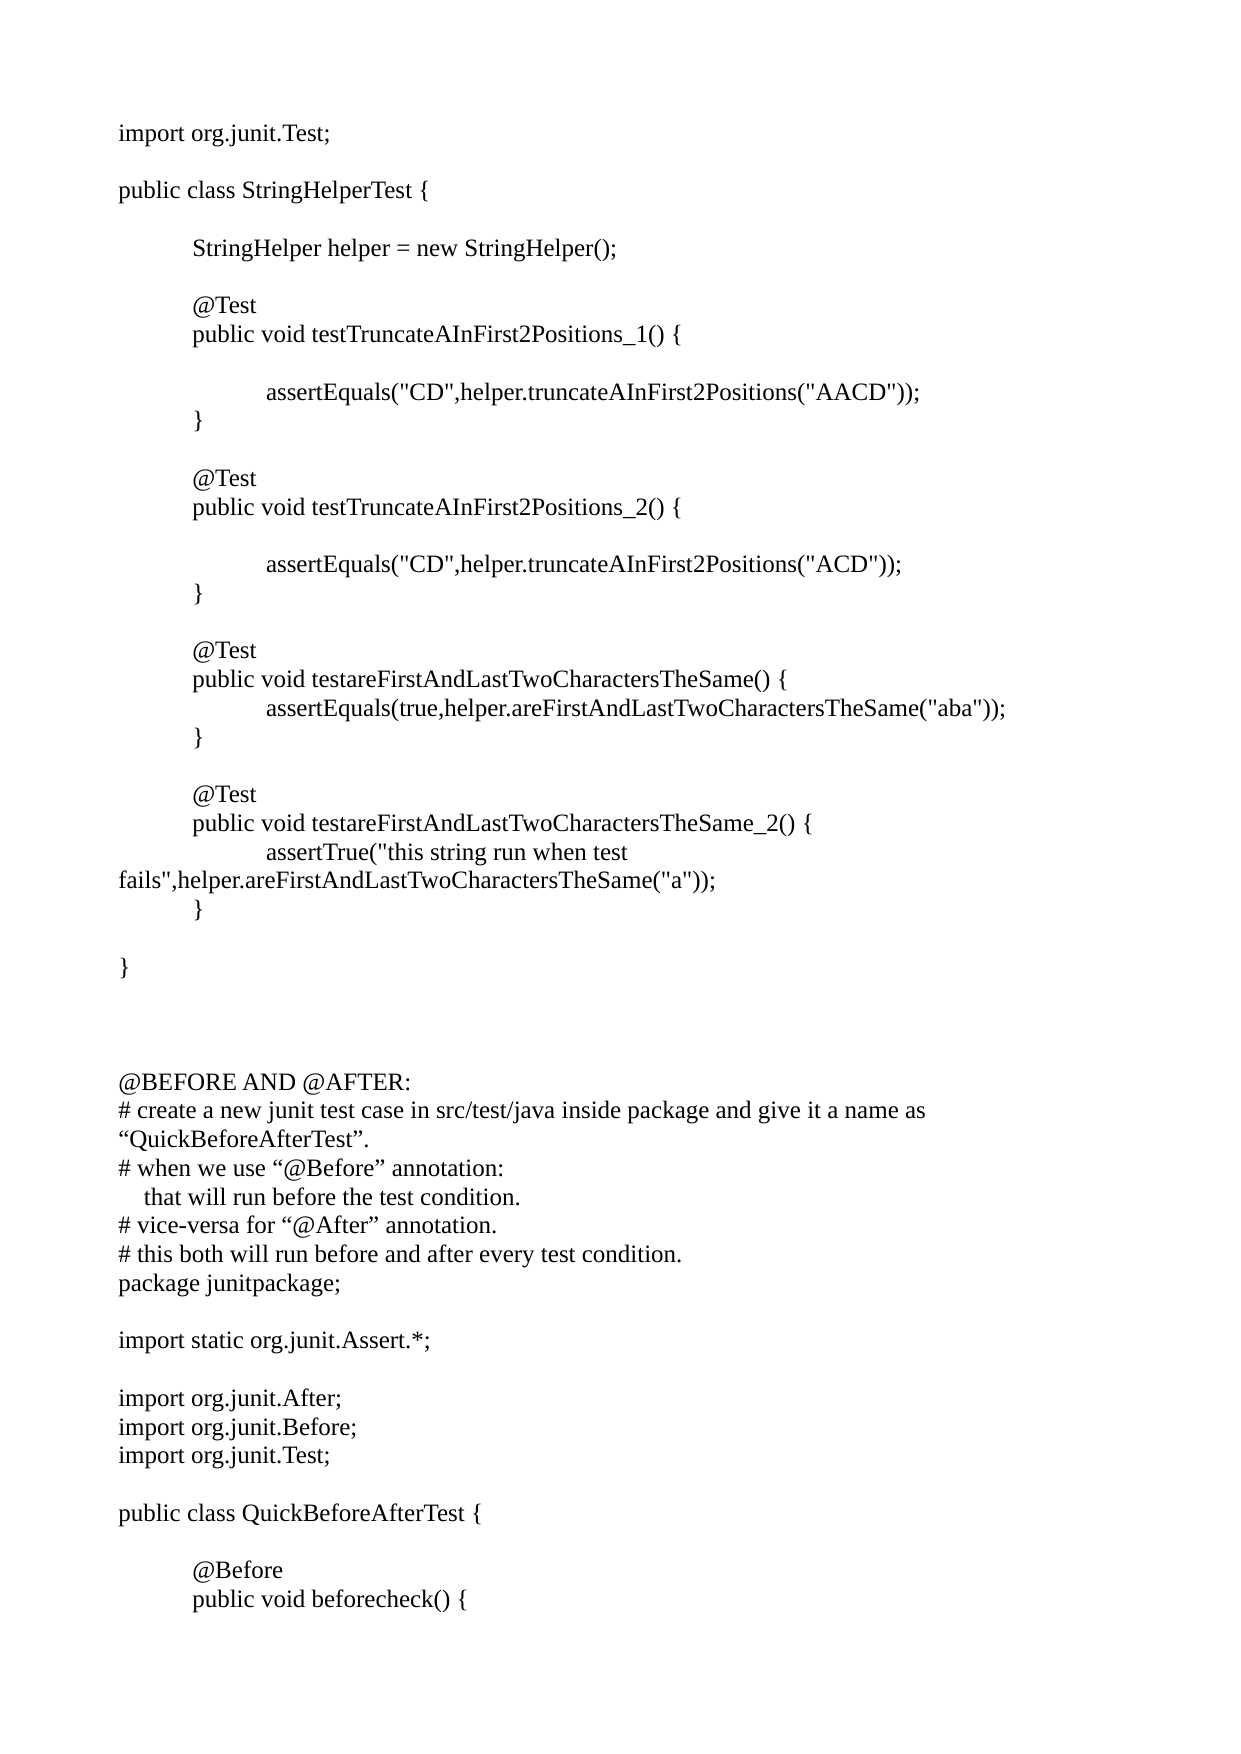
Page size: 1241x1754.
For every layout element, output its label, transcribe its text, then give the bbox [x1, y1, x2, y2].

text } [118, 578, 1122, 607]
text public class StringHelperTest { [118, 176, 1122, 204]
text public class QuickBeforeAfterTest { [118, 1498, 1122, 1527]
text # create a new junit test case in src/test/java inside package and give it a name as “QuickBeforeAfterTest”. [118, 1096, 1122, 1153]
text import org.junit.After; [118, 1383, 1122, 1412]
text # when we use “@Before” annotation: [118, 1153, 1122, 1182]
text StringHelper helper = new StringHelper(); [118, 233, 1122, 262]
text import static org.junit.Assert.*; [118, 1326, 1122, 1354]
text  that will run before the test condition. [118, 1182, 1122, 1211]
text # this both will run before and after every test condition. [118, 1239, 1122, 1268]
text } [118, 952, 1122, 981]
text @Before [118, 1556, 1122, 1584]
text @Test [118, 636, 1122, 664]
text assertEquals(true,helper.areFirstAndLastTwoCharactersTheSame("aba")); [118, 693, 1122, 722]
text public void testareFirstAndLastTwoCharactersTheSame() { [118, 664, 1122, 693]
text } [118, 894, 1122, 923]
text # vice-versa for “@After” annotation. [118, 1211, 1122, 1239]
text @Test [118, 463, 1122, 492]
text public void testTruncateAInFirst2Positions_2() { [118, 492, 1122, 521]
text public void beforecheck() { [118, 1584, 1122, 1613]
text import org.junit.Before; [118, 1412, 1122, 1441]
text @Test [118, 291, 1122, 319]
text package junitpackage; [118, 1268, 1122, 1297]
text } [118, 722, 1122, 751]
text } [118, 406, 1122, 434]
text assertEquals("CD",helper.truncateAInFirst2Positions("AACD")); [118, 377, 1122, 406]
text assertEquals("CD",helper.truncateAInFirst2Positions("ACD")); [118, 549, 1122, 578]
text import org.junit.Test; [118, 1441, 1122, 1469]
text public void testareFirstAndLastTwoCharactersTheSame_2() { [118, 808, 1122, 837]
text assertTrue("this string run when test fails",helper.areFirstAndLastTwoCharactersTheSame("a")); [118, 837, 1122, 894]
text @BEFORE AND @AFTER: [118, 1067, 1122, 1096]
text @Test [118, 779, 1122, 808]
text import org.junit.Test; [118, 118, 1122, 147]
text public void testTruncateAInFirst2Positions_1() { [118, 319, 1122, 348]
